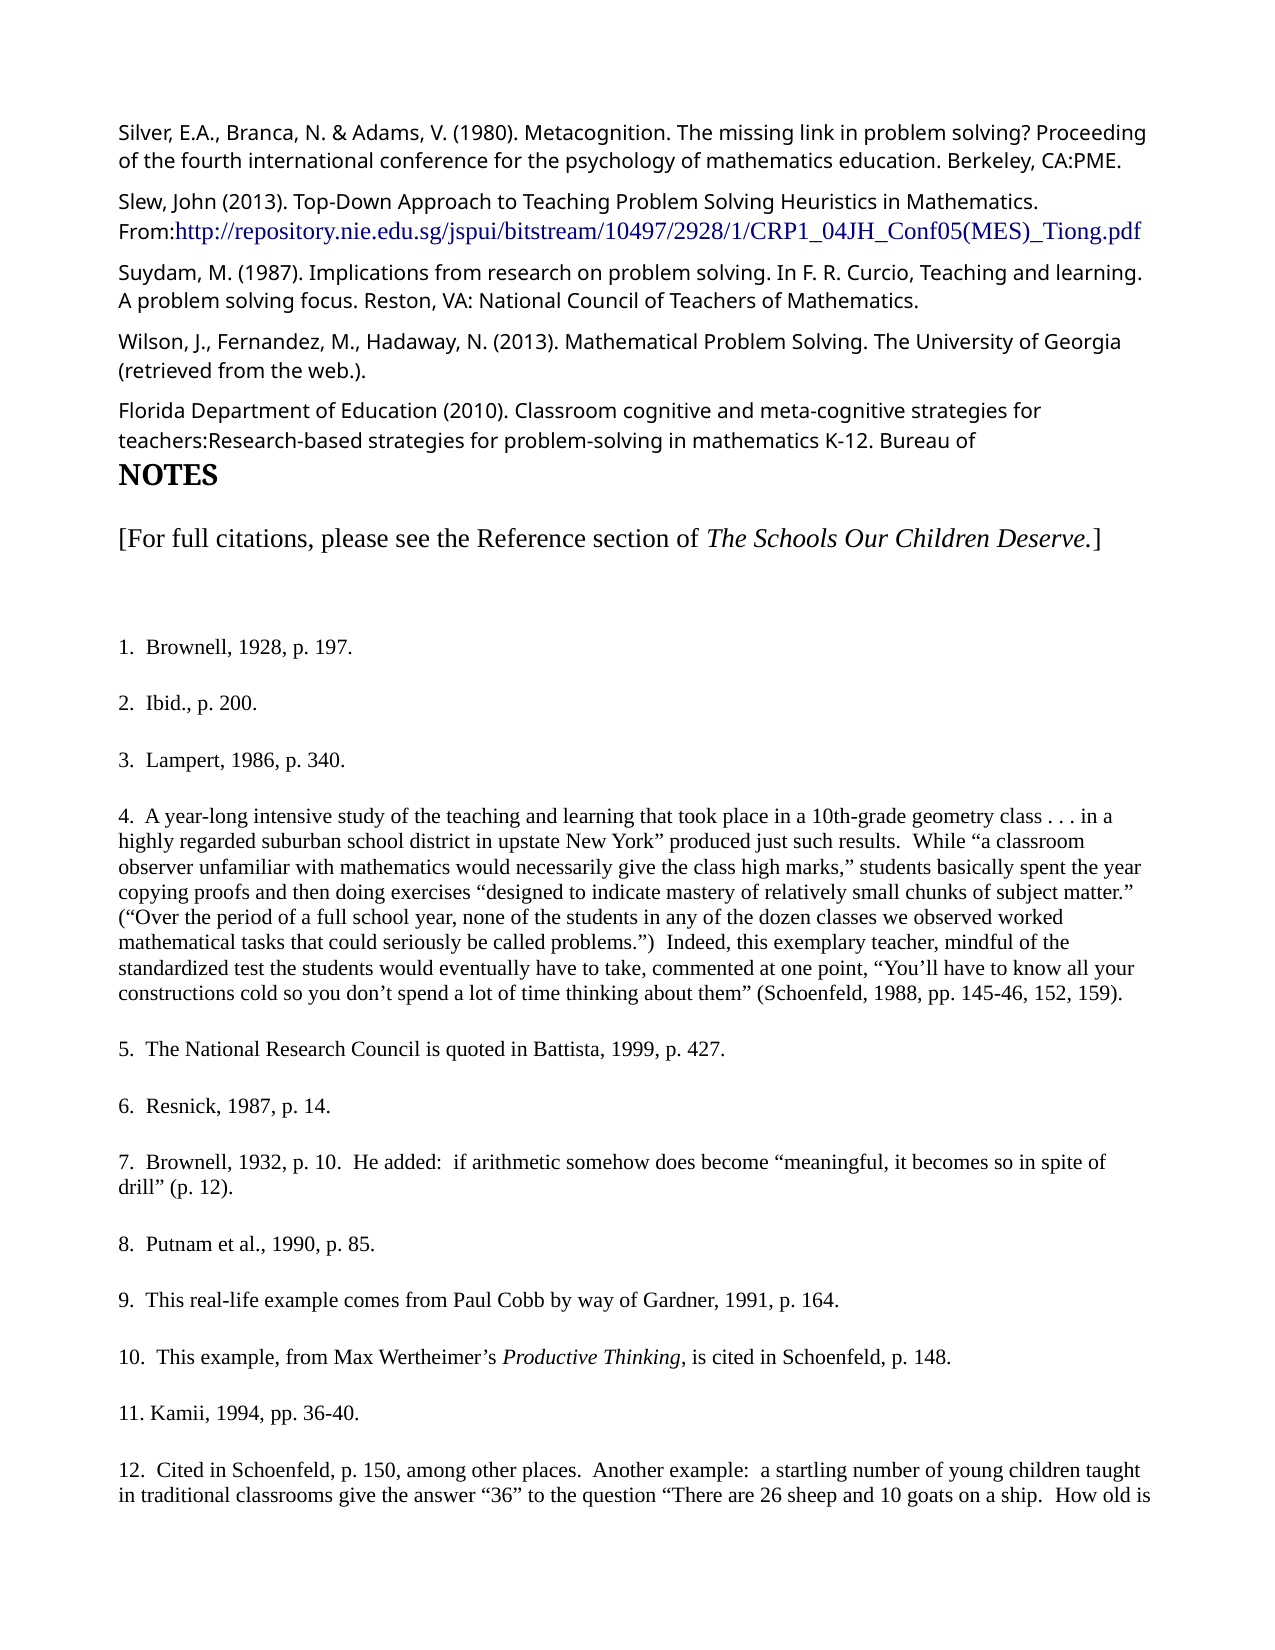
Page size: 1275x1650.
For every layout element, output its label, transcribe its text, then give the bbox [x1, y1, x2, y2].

text NOTES [118, 454, 1157, 494]
text [For full citations, please see the Reference section of The Schools Our Children Deserve.] [118, 522, 1157, 553]
text 7. Brownell, 1932, p. 10. He added: if arithmetic somehow does become “meaningful, it becomes so in spite of drill” (p. 12). [118, 1149, 1157, 1199]
text Wilson, J., Fernandez, M., Hadaway, N. (2013). Mathematical Problem Solving. The University of Georgia (retrieved from the web.). [118, 327, 1157, 384]
text Silver, E.A., Branca, N. & Adams, V. (1980). Metacognition. The missing link in problem solving? Proceeding of the fourth international conference for the psychology of mathematics education. Berkeley, CA:PME. [118, 118, 1157, 175]
text Slew, John (2013). Top-Down Approach to Teaching Problem Solving Heuristics in Mathematics. From:http://repository.nie.edu.sg/jspui/bitstream/10497/2928/1/CRP1_04JH_Conf05(MES)_Tiong.pdf [118, 187, 1157, 245]
text 6. Resnick, 1987, p. 14. [118, 1093, 1157, 1118]
text 2. Ibid., p. 200. [118, 690, 1157, 716]
text Suydam, M. (1987). Implications from research on problem solving. In F. R. Curcio, Teaching and learning. A problem solving focus. Reston, VA: National Council of Teachers of Mathematics. [118, 258, 1157, 315]
text 9. This real-life example comes from Paul Cobb by way of Gardner, 1991, p. 164. [118, 1287, 1157, 1312]
text 3. Lampert, 1986, p. 340. [118, 747, 1157, 772]
text Florida Department of Education (2010). Classroom cognitive and meta-cognitive strategies for teachers:Research-based strategies for problem-solving in mathematics K-12. Bureau of [118, 397, 1157, 454]
text 5. The National Research Council is quoted in Battista, 1999, p. 427. [118, 1036, 1157, 1061]
text 4. A year-long intensive study of the teaching and learning that took place in a 10th-grade geometry class . . . in a highly regarded suburban school district in upstate New York” produced just such results. While “a classroom observer unfamiliar with mathematics would necessarily give the class high marks,” students basically spent the year copying proofs and then doing exercises “designed to indicate mastery of relatively small chunks of subject matter.” (“Over the period of a full school year, none of the students in any of the dozen classes we observed worked mathematical tasks that could seriously be called problems.”) Indeed, this exemplary teacher, mindful of the standardized test the students would eventually have to take, commented at one point, “You’ll have to know all your constructions cold so you don’t spend a lot of time thinking about them” (Schoenfeld, 1988, pp. 145-46, 152, 159). [118, 803, 1157, 1005]
text 11. Kamii, 1994, pp. 36-40. [118, 1400, 1157, 1425]
text 1. Brownell, 1928, p. 197. [118, 634, 1157, 659]
text 12. Cited in Schoenfeld, p. 150, among other places. Another example: a startling number of young children taught in traditional classrooms give the answer “36” to the question “There are 26 sheep and 10 goats on a ship. How old is [118, 1457, 1157, 1507]
text 8. Putnam et al., 1990, p. 85. [118, 1231, 1157, 1256]
text 10. This example, from Max Wertheimer’s Productive Thinking, is cited in Schoenfeld, p. 148. [118, 1344, 1157, 1369]
